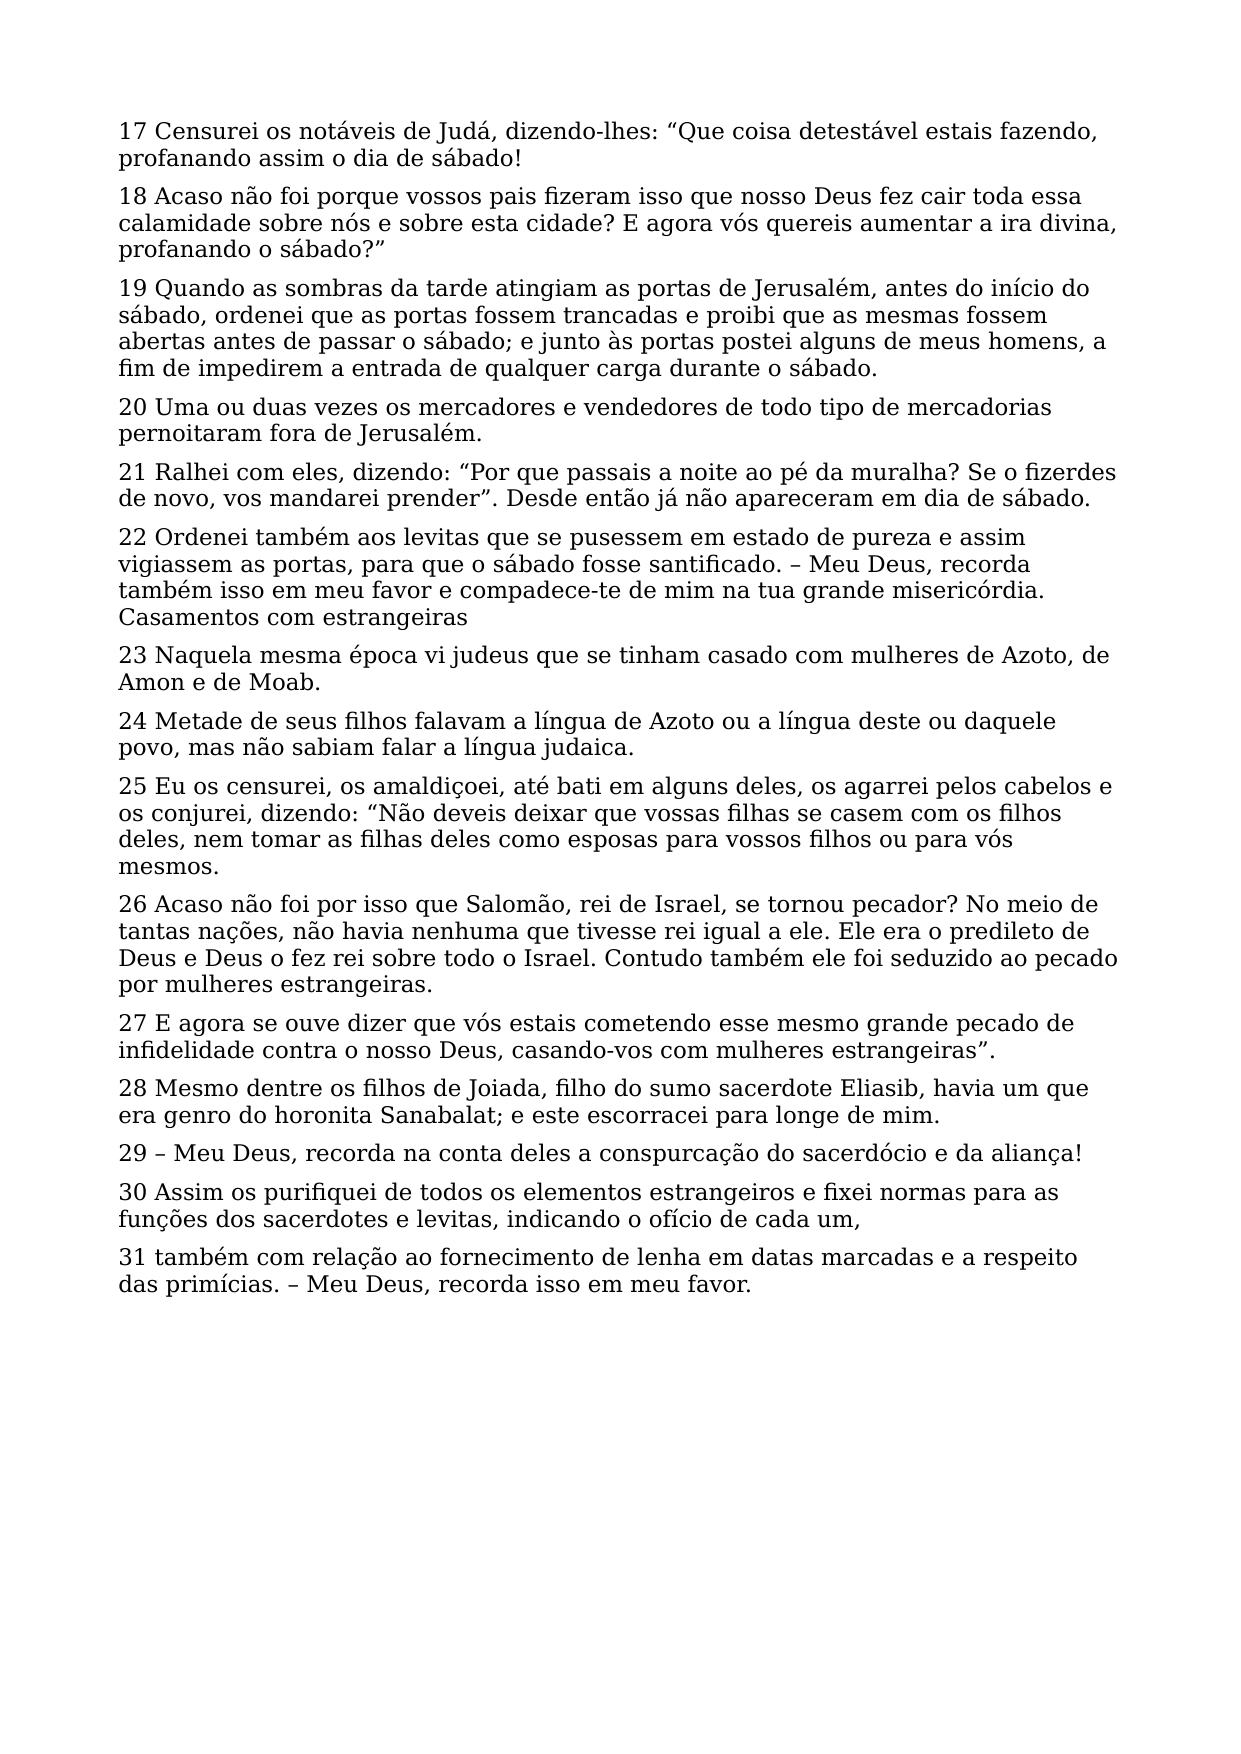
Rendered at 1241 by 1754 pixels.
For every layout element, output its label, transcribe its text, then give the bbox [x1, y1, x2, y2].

text 27 E agora se ouve dizer que vós estais cometendo esse mesmo grande pecado de infidelidade contra o nosso Deus, casando-vos com mulheres estrangeiras”. [118, 1010, 1122, 1063]
text 21 Ralhei com eles, dizendo: “Por que passais a noite ao pé da muralha? Se o fizerdes de novo, vos mandarei prender”. Desde então já não apareceram em dia de sábado. [118, 459, 1122, 512]
text 29 – Meu Deus, recorda na conta deles a conspurcação do sacerdócio e da aliança! [118, 1141, 1122, 1167]
text 28 Mesmo dentre os filhos de Joiada, filho do sumo sacerdote Eliasib, havia um que era genro do horonita Sanabalat; e este escorracei para longe de mim. [118, 1075, 1122, 1129]
text 18 Acaso não foi porque vossos pais fizeram isso que nosso Deus fez cair toda essa calamidade sobre nós e sobre esta cidade? E agora vós quereis aumentar a ira divina, profanando o sábado?” [118, 183, 1122, 263]
text 30 Assim os purifiquei de todos os elementos estrangeiros e fixei normas para as funções dos sacerdotes e levitas, indicando o ofício de cada um, [118, 1179, 1122, 1232]
text 25 Eu os censurei, os amaldiçoei, até bati em alguns deles, os agarrei pelos cabelos e os conjurei, dizendo: “Não deveis deixar que vossas filhas se casem com os filhos deles, nem tomar as filhas deles como esposas para vossos filhos ou para vós mesmos. [118, 773, 1122, 880]
text 24 Metade de seus filhos falavam a língua de Azoto ou a língua deste ou daquele povo, mas não sabiam falar a língua judaica. [118, 708, 1122, 761]
text 20 Uma ou duas vezes os mercadores e vendedores de todo tipo de mercadorias pernoitaram fora de Jerusalém. [118, 394, 1122, 447]
text 26 Acaso não foi por isso que Salomão, rei de Israel, se tornou pecador? No meio de tantas nações, não havia nenhuma que tivesse rei igual a ele. Ele era o predileto de Deus e Deus o fez rei sobre todo o Israel. Contudo também ele foi seduzido ao pecado por mulheres estrangeiras. [118, 892, 1122, 998]
text 23 Naquela mesma época vi judeus que se tinham casado com mulheres de Azoto, de Amon e de Moab. [118, 643, 1122, 696]
text 22 Ordenei também aos levitas que se pusessem em estado de pureza e assim vigiassem as portas, para que o sábado fosse santificado. – Meu Deus, recorda também isso em meu favor e compadece-te de mim na tua grande misericórdia. Casamentos com estrangeiras [118, 524, 1122, 631]
text 19 Quando as sombras da tarde atingiam as portas de Jerusalém, antes do início do sábado, ordenei que as portas fossem trancadas e proibi que as mesmas fossem abertas antes de passar o sábado; e junto às portas postei alguns de meus homens, a fim de impedirem a entrada de qualquer carga durante o sábado. [118, 275, 1122, 382]
text 31 também com relação ao fornecimento de lenha em datas marcadas e a respeito das primícias. – Meu Deus, recorda isso em meu favor. [118, 1244, 1122, 1298]
text 17 Censurei os notáveis de Judá, dizendo-lhes: “Que coisa detestável estais fazendo, profanando assim o dia de sábado! [118, 118, 1122, 171]
